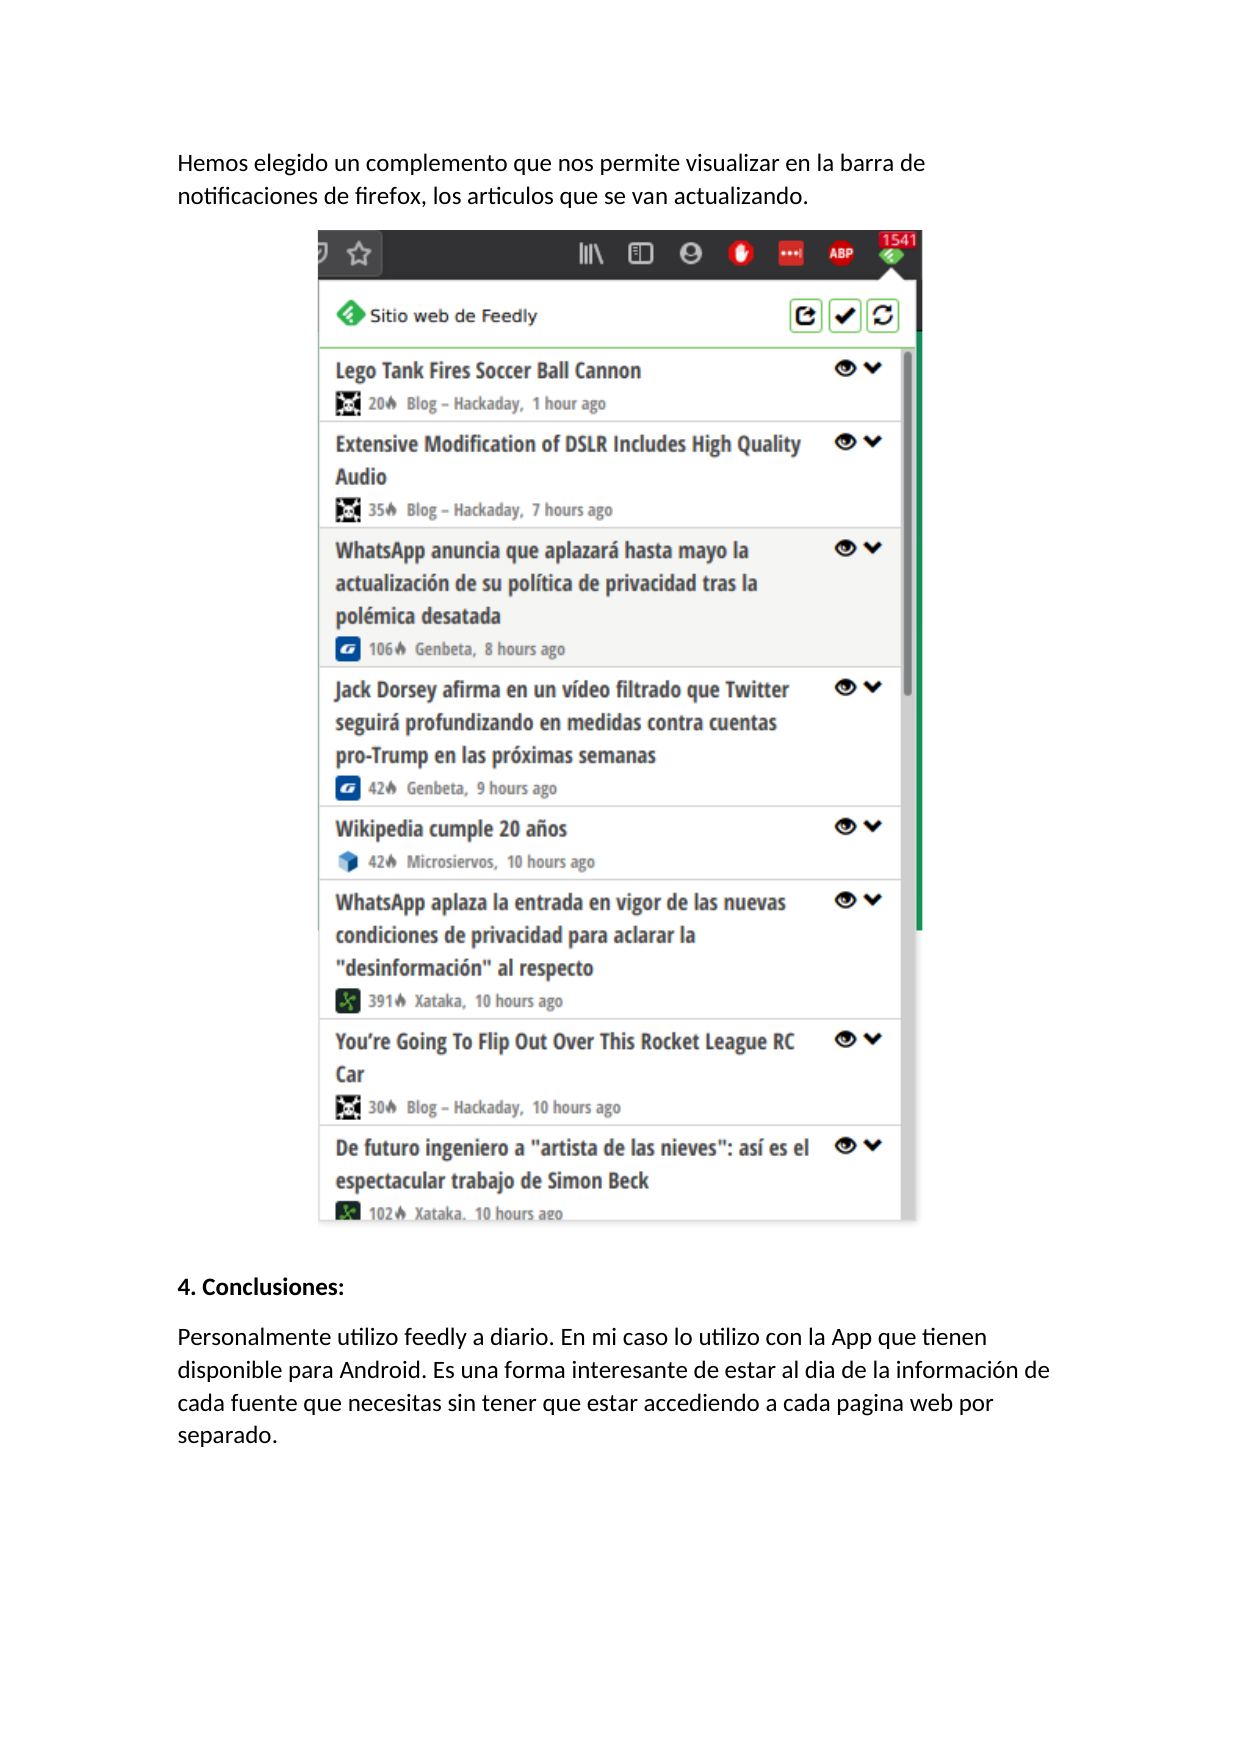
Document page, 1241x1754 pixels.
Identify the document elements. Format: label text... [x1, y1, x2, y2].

text 4. Conclusiones: [177, 1271, 1063, 1302]
picture [317, 230, 923, 1231]
text Hemos elegido un complemento que nos permite visualizar en la barra de notificaciones de firefox, los articulos que se van actualizando. [177, 148, 1063, 211]
text Personalmente utilizo feedly a diario. En mi caso lo utilizo con la App que tienen disponible para Android. Es una forma interesante de estar al dia de la información de cada fuente que necesitas sin tener que estar accediendo a cada pagina web por separado. [177, 1321, 1063, 1450]
